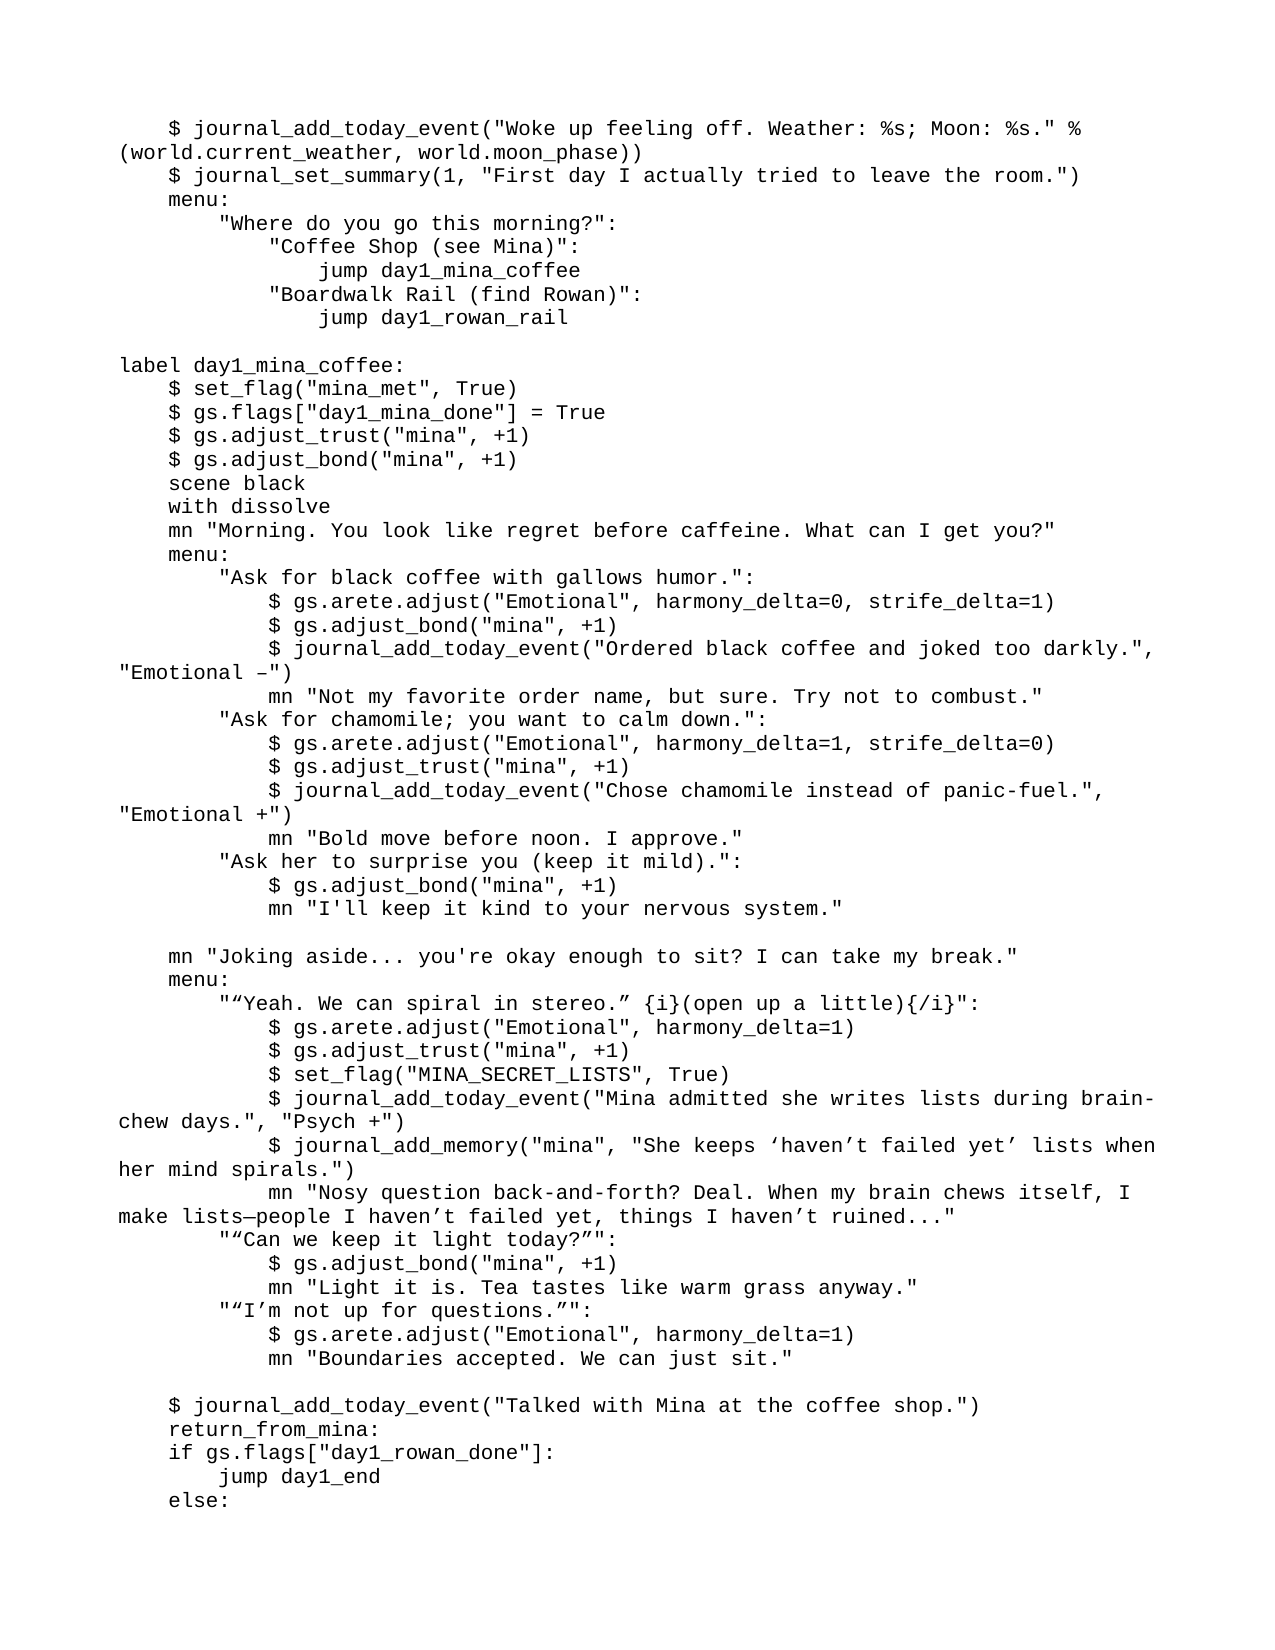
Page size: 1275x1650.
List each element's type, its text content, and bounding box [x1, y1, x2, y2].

text "“Yeah. We can spiral in stereo.” {i}(open up a little){/i}": [118, 993, 1157, 1017]
text "Boardwalk Rail (find Rowan)": [118, 284, 1157, 307]
text $ gs.arete.adjust("Emotional", harmony_delta=0, strife_delta=1) [118, 591, 1157, 615]
text $ gs.adjust_bond("mina", +1) [118, 1253, 1157, 1277]
text $ gs.adjust_bond("mina", +1) [118, 449, 1157, 473]
text $ gs.arete.adjust("Emotional", harmony_delta=1) [118, 1324, 1157, 1348]
text $ gs.flags["day1_mina_done"] = True [118, 402, 1157, 426]
text $ journal_add_today_event("Mina admitted she writes lists during brain-chew days.", "Psych +") [118, 1088, 1157, 1135]
text with dissolve [118, 496, 1157, 520]
text $ gs.adjust_trust("mina", +1) [118, 757, 1157, 780]
text $ journal_add_memory("mina", "She keeps ‘haven’t failed yet’ lists when her mind spirals.") [118, 1135, 1157, 1182]
text jump day1_rowan_rail [118, 307, 1157, 331]
text "Ask for black coffee with gallows humor.": [118, 567, 1157, 591]
text mn "Joking aside... you're okay enough to sit? I can take my break." [118, 946, 1157, 969]
text menu: [118, 969, 1157, 993]
text "“Can we keep it light today?”": [118, 1229, 1157, 1253]
text $ gs.adjust_trust("mina", +1) [118, 1040, 1157, 1064]
text $ gs.arete.adjust("Emotional", harmony_delta=1) [118, 1017, 1157, 1040]
text menu: [118, 189, 1157, 213]
text return_from_mina: [118, 1419, 1157, 1442]
text $ set_flag("mina_met", True) [118, 378, 1157, 402]
text mn "Not my favorite order name, but sure. Try not to combust." [118, 686, 1157, 709]
text mn "Nosy question back-and-forth? Deal. When my brain chews itself, I make lists—people I haven’t failed yet, things I haven’t ruined..." [118, 1182, 1157, 1229]
text "Ask her to surprise you (keep it mild).": [118, 851, 1157, 875]
text mn "Light it is. Tea tastes like warm grass anyway." [118, 1277, 1157, 1300]
text mn "Bold move before noon. I approve." [118, 827, 1157, 851]
text $ journal_add_today_event("Talked with Mina at the coffee shop.") [118, 1395, 1157, 1419]
text $ journal_add_today_event("Chose chamomile instead of panic-fuel.", "Emotional +") [118, 780, 1157, 827]
text "“I’m not up for questions.”": [118, 1300, 1157, 1324]
text $ gs.adjust_bond("mina", +1) [118, 615, 1157, 638]
text label day1_mina_coffee: [118, 354, 1157, 378]
text $ set_flag("MINA_SECRET_LISTS", True) [118, 1064, 1157, 1088]
text $ journal_add_today_event("Woke up feeling off. Weather: %s; Moon: %s." % (world.current_weather, world.moon_phase)) [118, 118, 1157, 165]
text $ gs.arete.adjust("Emotional", harmony_delta=1, strife_delta=0) [118, 733, 1157, 757]
text scene black [118, 473, 1157, 496]
text menu: [118, 544, 1157, 567]
text $ gs.adjust_trust("mina", +1) [118, 426, 1157, 449]
text $ journal_set_summary(1, "First day I actually tried to leave the room.") [118, 165, 1157, 189]
text $ gs.adjust_bond("mina", +1) [118, 875, 1157, 898]
text $ journal_add_today_event("Ordered black coffee and joked too darkly.", "Emotional –") [118, 638, 1157, 686]
text mn "Morning. You look like regret before caffeine. What can I get you?" [118, 520, 1157, 544]
text jump day1_mina_coffee [118, 260, 1157, 284]
text "Where do you go this morning?": [118, 213, 1157, 236]
text else: [118, 1489, 1157, 1513]
text mn "I'll keep it kind to your nervous system." [118, 898, 1157, 922]
text if gs.flags["day1_rowan_done"]: [118, 1442, 1157, 1466]
text "Coffee Shop (see Mina)": [118, 236, 1157, 260]
text mn "Boundaries accepted. We can just sit." [118, 1348, 1157, 1371]
text "Ask for chamomile; you want to calm down.": [118, 709, 1157, 733]
text jump day1_end [118, 1466, 1157, 1489]
